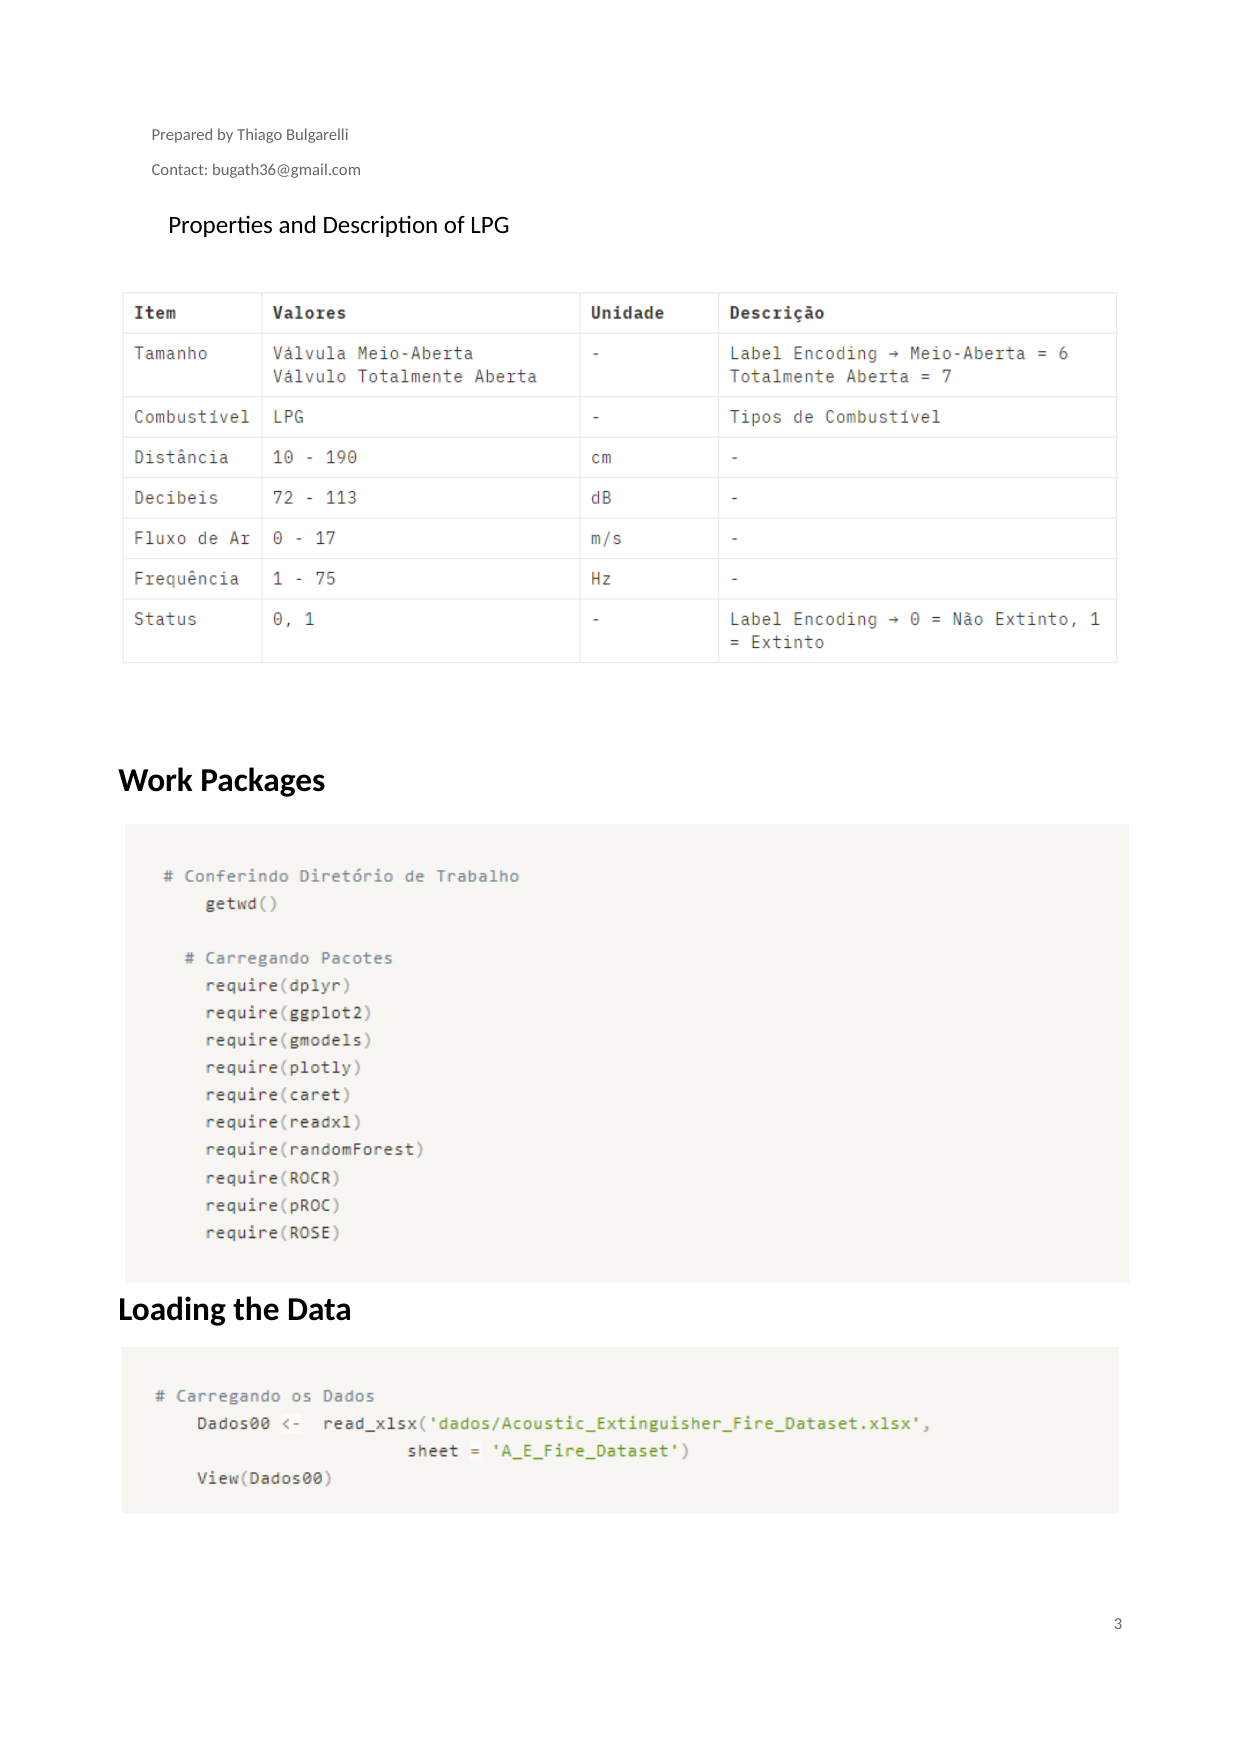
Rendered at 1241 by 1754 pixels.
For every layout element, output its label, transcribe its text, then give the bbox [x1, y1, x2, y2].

picture [121, 1347, 1119, 1514]
picture [125, 824, 1130, 1283]
picture [118, 283, 1123, 669]
text Properties and Description of LPG [118, 209, 1122, 239]
subtitle Loading the Data [118, 993, 1122, 1329]
subtitle Work Packages [118, 759, 1122, 800]
